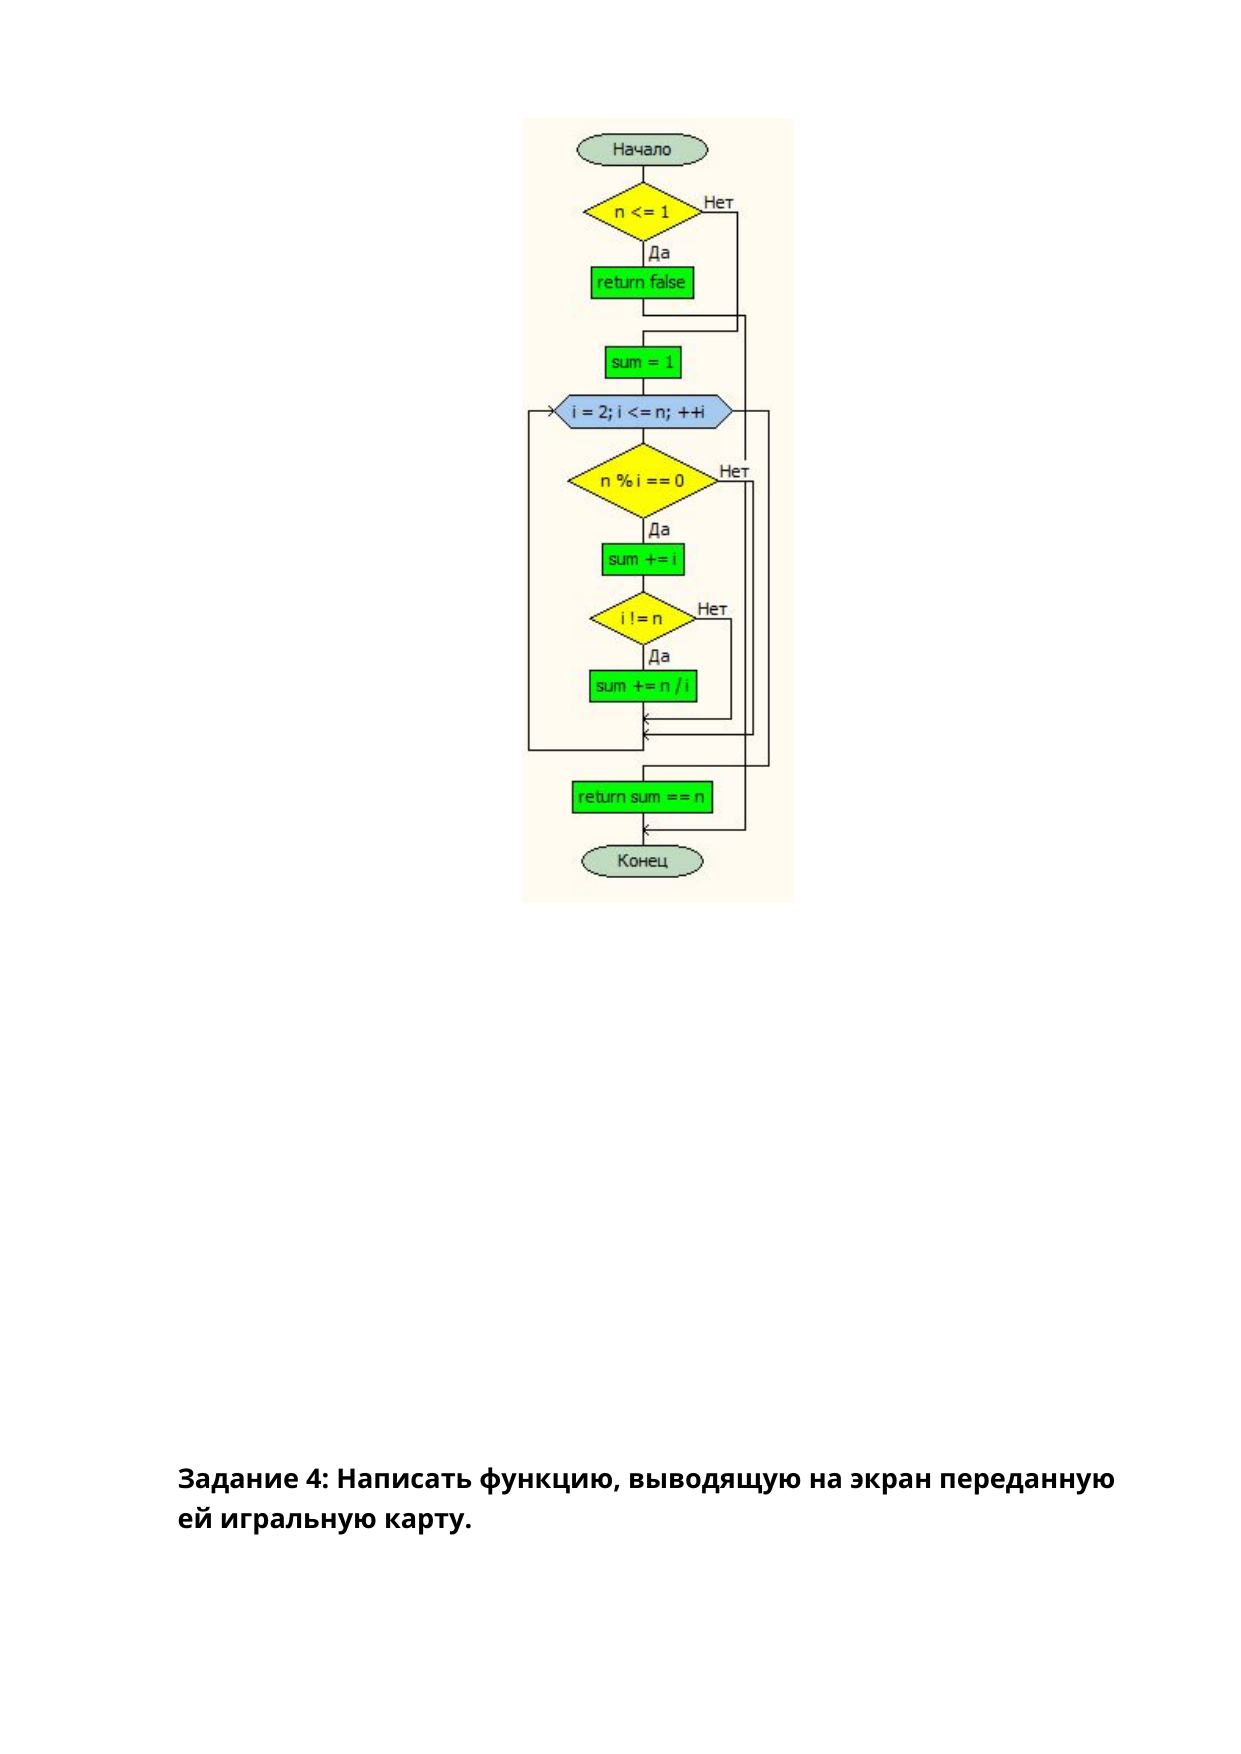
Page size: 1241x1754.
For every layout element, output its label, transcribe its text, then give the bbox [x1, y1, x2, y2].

picture [522, 118, 794, 903]
text Задание 4: Написать функцию, выводящую на экран переданную ей игральную карту. [177, 1459, 1152, 1536]
